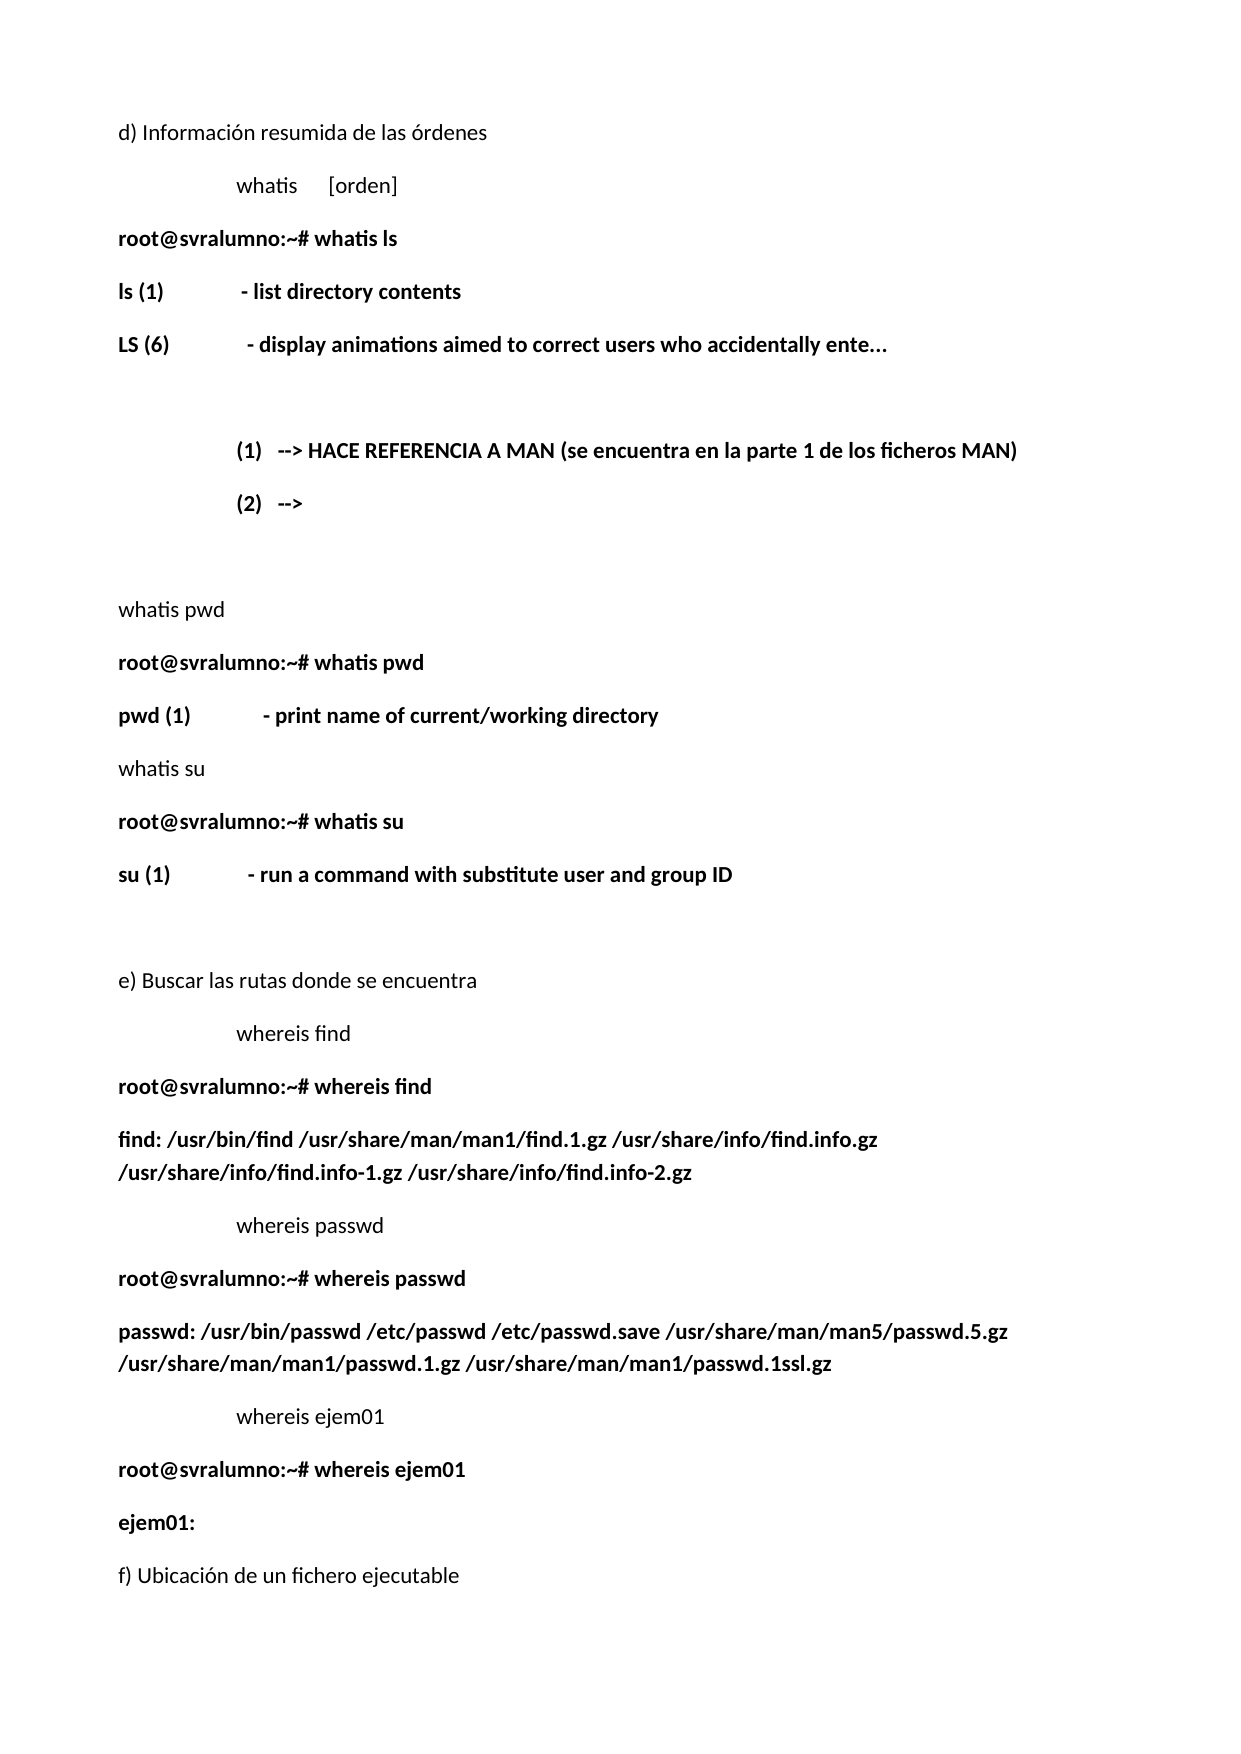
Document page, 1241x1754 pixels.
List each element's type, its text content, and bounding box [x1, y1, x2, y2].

text ls (1) - list directory contents [118, 277, 1122, 305]
text whatis pwd [118, 595, 1122, 623]
text LS (6) - display animations aimed to correct users who accidentally ente... [118, 330, 1122, 358]
text root@svralumno:~# whereis passwd [118, 1264, 1122, 1292]
text ejem01: [118, 1508, 1122, 1536]
text root@svralumno:~# whereis ejem01 [118, 1455, 1122, 1483]
text su (1) - run a command with substitute user and group ID [118, 860, 1122, 888]
text passwd: /usr/bin/passwd /etc/passwd /etc/passwd.save /usr/share/man/man5/passwd.5.gz /usr/share/man/man1/passwd.1.gz /usr/share/man/man1/passwd.1ssl.gz [118, 1317, 1122, 1377]
text e) Buscar las rutas donde se encuentra [118, 966, 1122, 994]
text whatis su [118, 754, 1122, 782]
text find: /usr/bin/find /usr/share/man/man1/find.1.gz /usr/share/info/find.info.gz /usr/share/info/find.info-1.gz /usr/share/info/find.info-2.gz [118, 1126, 1122, 1186]
text whatis [orden] [118, 171, 1122, 199]
text pwd (1) - print name of current/working directory [118, 701, 1122, 729]
text whereis find [118, 1019, 1122, 1047]
text root@svralumno:~# whatis su [118, 807, 1122, 835]
text (1) --> HACE REFERENCIA A MAN (se encuentra en la parte 1 de los ficheros MAN) [118, 436, 1122, 464]
text root@svralumno:~# whereis find [118, 1072, 1122, 1101]
text whereis passwd [118, 1211, 1122, 1239]
text (2) --> [118, 489, 1122, 517]
text root@svralumno:~# whatis pwd [118, 648, 1122, 676]
text whereis ejem01 [118, 1402, 1122, 1430]
text root@svralumno:~# whatis ls [118, 224, 1122, 252]
text d) Información resumida de las órdenes [118, 118, 1122, 146]
text f) Ubicación de un fichero ejecutable [118, 1561, 1122, 1589]
